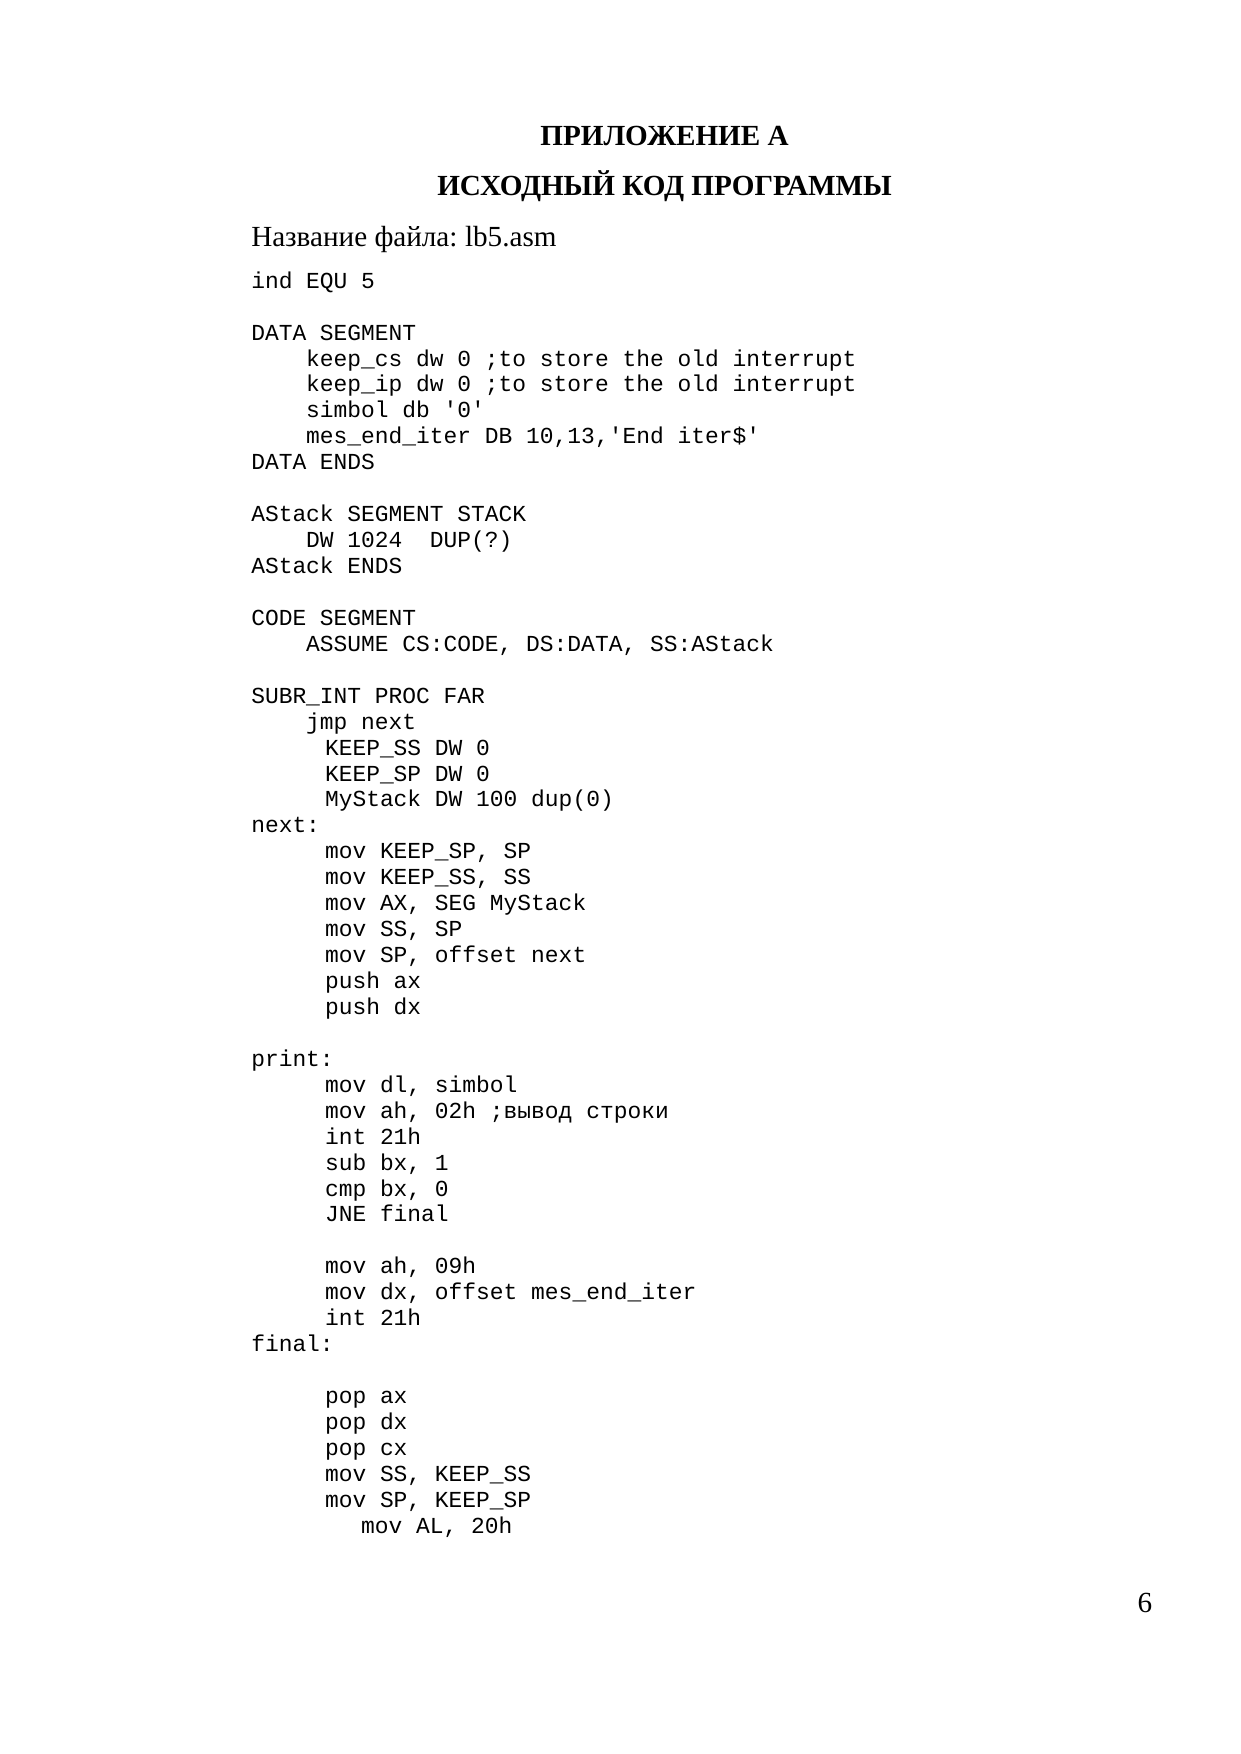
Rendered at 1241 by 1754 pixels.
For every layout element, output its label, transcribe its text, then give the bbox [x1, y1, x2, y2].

text ASSUME CS:CODE, DS:DATA, SS:AStack [177, 632, 1152, 658]
text SUBR_INT PROC FAR [177, 684, 1152, 710]
text mov ah, 02h ;вывод строки [177, 1099, 1152, 1125]
text mov KEEP_SP, SP [177, 840, 1152, 866]
text DATA SEGMENT [177, 321, 1152, 347]
text int 21h [177, 1125, 1152, 1151]
text final: [177, 1332, 1152, 1358]
text cmp bx, 0 [177, 1177, 1152, 1203]
text mov SS, SP [177, 917, 1152, 943]
text sub bx, 1 [177, 1151, 1152, 1177]
text pop dx [177, 1410, 1152, 1436]
text CODE SEGMENT [177, 606, 1152, 632]
text KEEP_SS DW 0 [177, 736, 1152, 762]
text Название файла: lb5.asm [177, 219, 1152, 252]
text mov AX, SEG MyStack [177, 892, 1152, 917]
text AStack ENDS [177, 554, 1152, 580]
text mov SP, offset next [177, 943, 1152, 969]
text DATA ENDS [177, 451, 1152, 477]
text print: [177, 1047, 1152, 1073]
text mes_end_iter DB 10,13,'End iter$' [177, 425, 1152, 451]
text mov ah, 09h [177, 1255, 1152, 1281]
text mov SS, KEEP_SS [177, 1462, 1152, 1488]
text mov dl, simbol [177, 1073, 1152, 1099]
text pop cx [177, 1436, 1152, 1462]
text JNE final [177, 1203, 1152, 1229]
text keep_ip dw 0 ;to store the old interrupt [177, 373, 1152, 399]
text pop ax [177, 1384, 1152, 1410]
text DW 1024 DUP(?) [177, 528, 1152, 554]
text mov dx, offset mes_end_iter [177, 1281, 1152, 1307]
text MyStack DW 100 dup(0) [177, 788, 1152, 814]
text KEEP_SP DW 0 [177, 762, 1152, 788]
text push dx [177, 995, 1152, 1021]
text mov KEEP_SS, SS [177, 866, 1152, 892]
text AStack SEGMENT STACK [177, 502, 1152, 528]
text next: [177, 814, 1152, 840]
text keep_cs dw 0 ;to store the old interrupt [177, 347, 1152, 373]
text int 21h [177, 1307, 1152, 1332]
text push ax [177, 969, 1152, 995]
text mov SP, KEEP_SP [177, 1488, 1152, 1514]
text simbol db '0' [177, 399, 1152, 425]
subtitle Приложение А Исходный код программы [177, 118, 1152, 202]
text jmp next [177, 710, 1152, 736]
text mov AL, 20h [177, 1514, 1152, 1540]
text ind EQU 5 [177, 269, 1152, 295]
